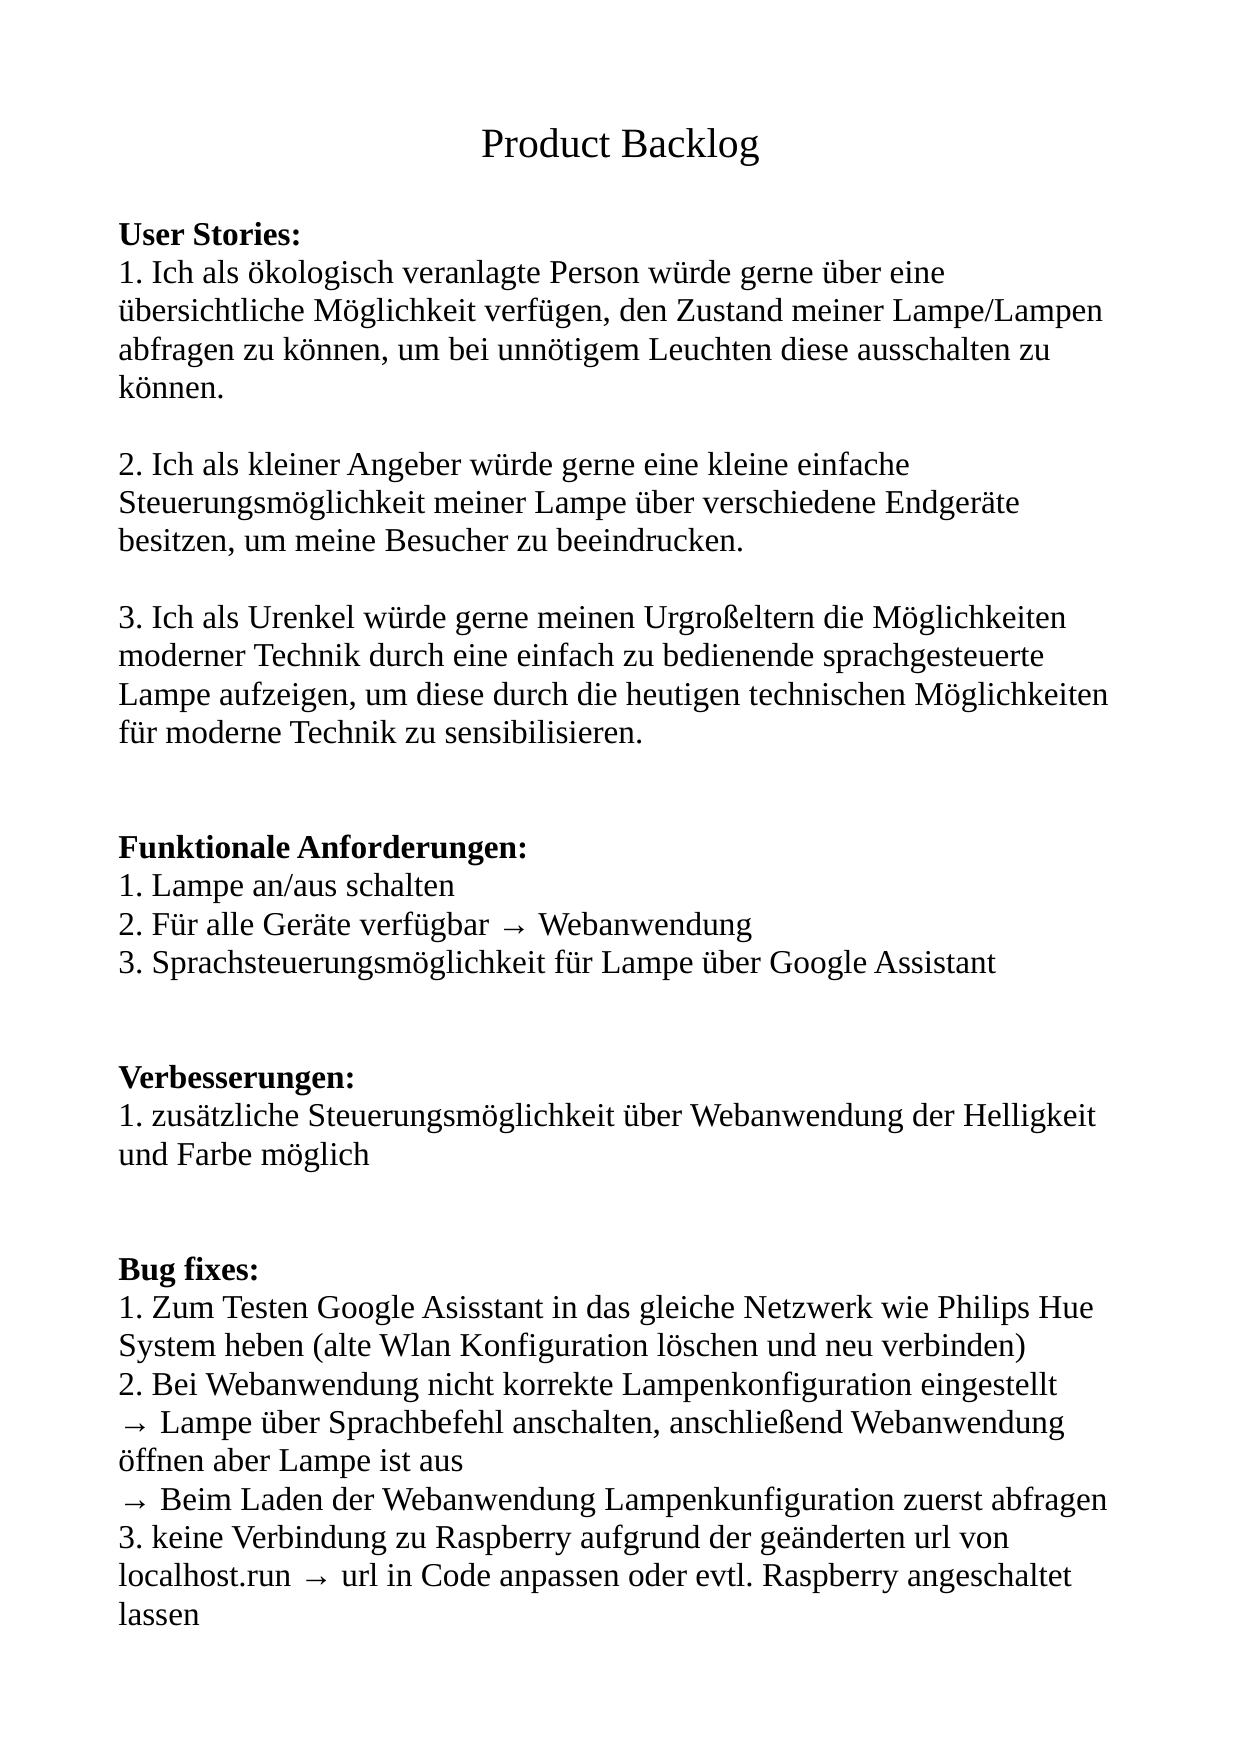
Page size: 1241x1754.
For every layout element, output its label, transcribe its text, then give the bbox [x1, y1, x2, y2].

text Funktionale Anforderungen: [118, 827, 1122, 866]
text Verbesserungen: [118, 1057, 1122, 1096]
text 3. keine Verbindung zu Raspberry aufgrund der geänderten url von localhost.run → url in Code anpassen oder evtl. Raspberry angeschaltet lassen [118, 1517, 1122, 1632]
text 3. Sprachsteuerungsmöglichkeit für Lampe über Google Assistant [118, 942, 1122, 981]
text User Stories: [118, 214, 1122, 252]
text 1. Zum Testen Google Asisstant in das gleiche Netzwerk wie Philips Hue System heben (alte Wlan Konfiguration löschen und neu verbinden) [118, 1287, 1122, 1364]
text 3. Ich als Urenkel würde gerne meinen Urgroßeltern die Möglichkeiten moderner Technik durch eine einfach zu bedienende sprachgesteuerte Lampe aufzeigen, um diese durch die heutigen technischen Möglichkeiten für moderne Technik zu sensibilisieren. [118, 597, 1122, 751]
text Bug fixes: [118, 1249, 1122, 1287]
text → Beim Laden der Webanwendung Lampenkunfiguration zuerst abfragen [118, 1479, 1122, 1517]
text Product Backlog [118, 118, 1122, 166]
text 2. Für alle Geräte verfügbar → Webanwendung [118, 904, 1122, 942]
text 1. Lampe an/aus schalten [118, 866, 1122, 904]
text → Lampe über Sprachbefehl anschalten, anschließend Webanwendung öffnen aber Lampe ist aus [118, 1402, 1122, 1479]
text 2. Bei Webanwendung nicht korrekte Lampenkonfiguration eingestellt [118, 1364, 1122, 1402]
text 1. Ich als ökologisch veranlagte Person würde gerne über eine übersichtliche Möglichkeit verfügen, den Zustand meiner Lampe/Lampen abfragen zu können, um bei unnötigem Leuchten diese ausschalten zu können. [118, 252, 1122, 406]
text 2. Ich als kleiner Angeber würde gerne eine kleine einfache Steuerungsmöglichkeit meiner Lampe über verschiedene Endgeräte besitzen, um meine Besucher zu beeindrucken. [118, 444, 1122, 559]
text 1. zusätzliche Steuerungsmöglichkeit über Webanwendung der Helligkeit und Farbe möglich [118, 1096, 1122, 1172]
